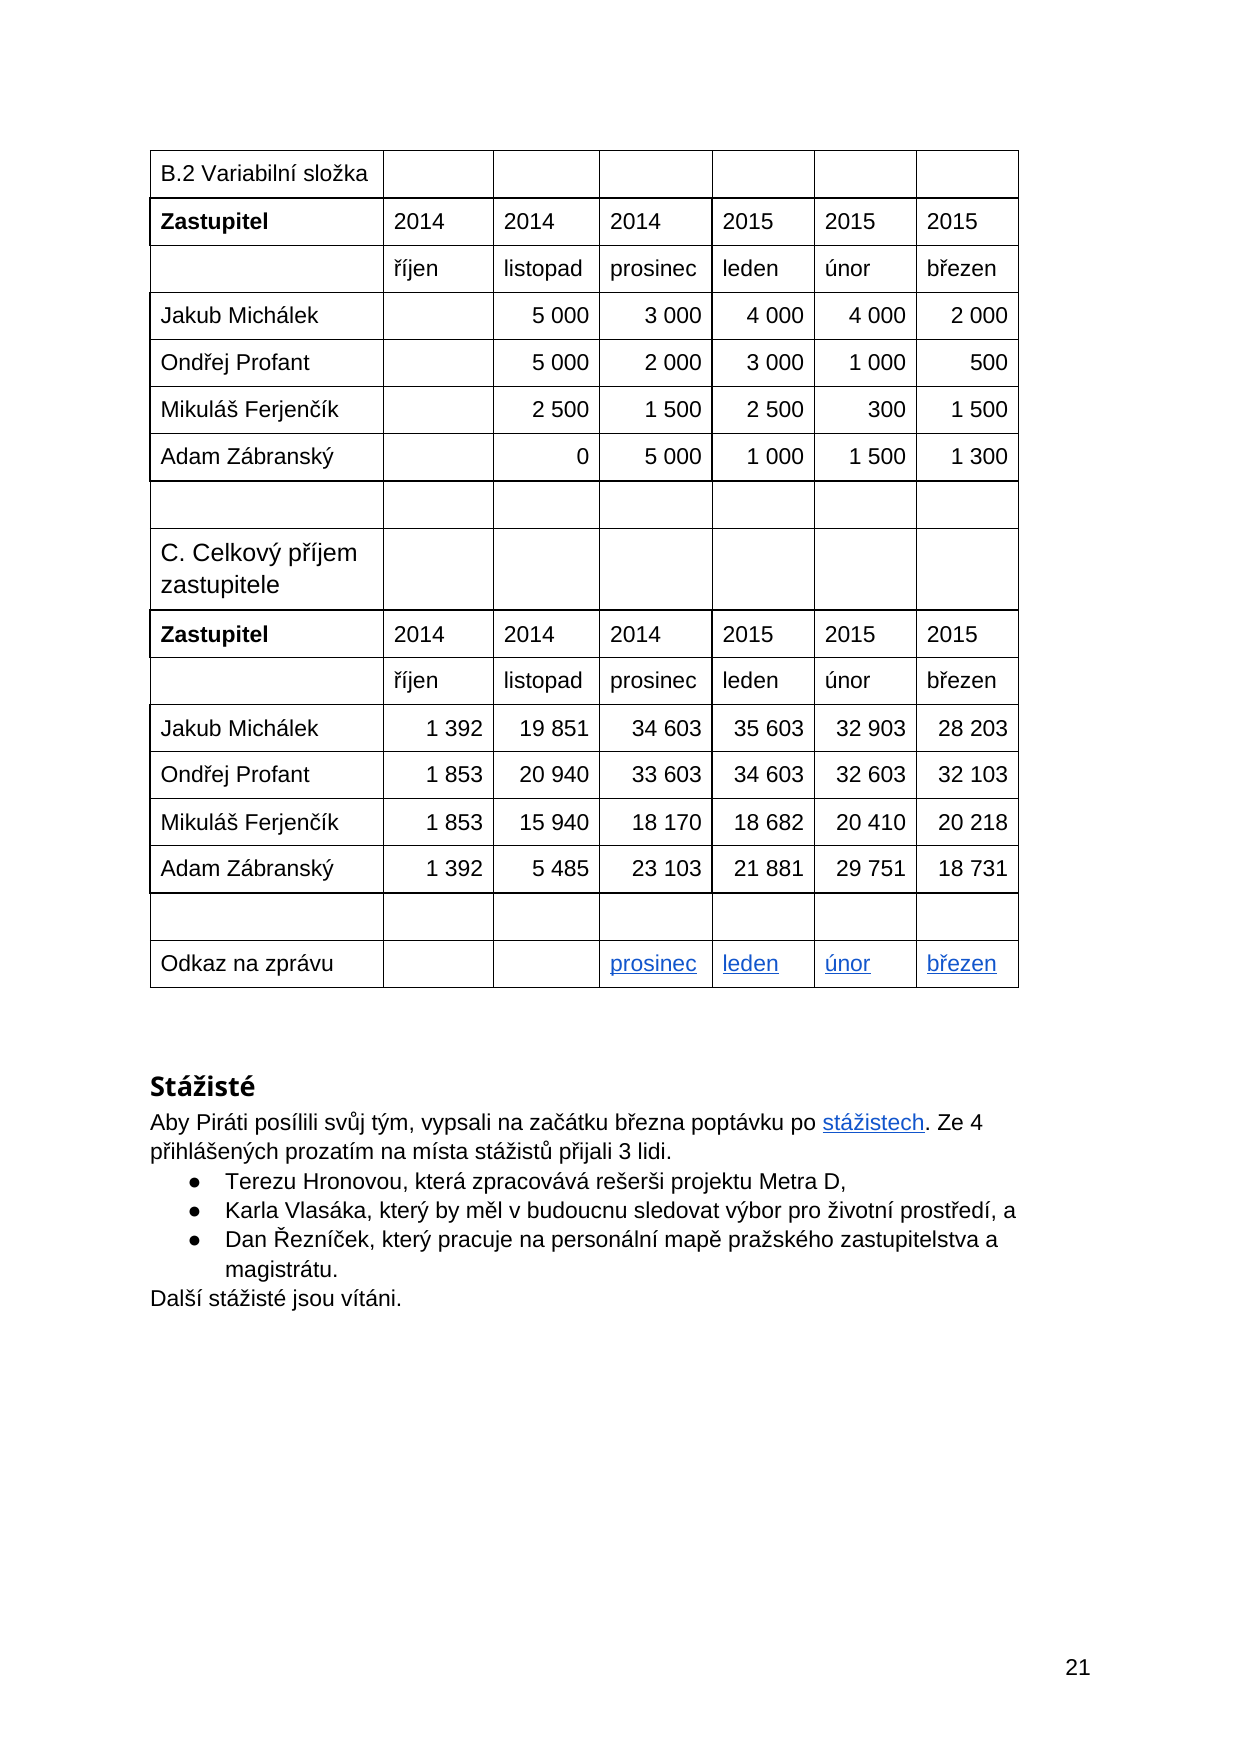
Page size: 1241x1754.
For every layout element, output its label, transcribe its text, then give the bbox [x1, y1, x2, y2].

table_cell [151, 894, 383, 940]
table_cell [600, 151, 712, 197]
table_cell 4 000 [815, 293, 916, 339]
table_cell 2015 [713, 611, 814, 657]
table_cell leden [713, 941, 814, 987]
table_cell 3 000 [600, 293, 711, 339]
table_cell [713, 151, 814, 197]
table_cell 34 603 [713, 752, 814, 798]
table_cell 1 392 [384, 846, 493, 892]
table_cell 33 603 [600, 752, 711, 798]
table_cell říjen [384, 246, 493, 292]
table_cell [151, 658, 383, 704]
table_cell 1 500 [917, 387, 1018, 433]
table_cell 1 000 [815, 340, 916, 386]
table_cell prosinec [600, 246, 711, 292]
table_cell prosinec [600, 941, 712, 987]
table_cell 2014 [494, 199, 599, 245]
table_cell březen [917, 941, 1018, 987]
table_cell Zastupitel [151, 199, 383, 245]
table_cell Adam Zábranský [151, 434, 383, 480]
table_cell [384, 387, 493, 433]
list Terezu Hronovou, která zpracovává rešerši projektu Metra D, [187, 1168, 1091, 1194]
table_cell 2 500 [494, 387, 599, 433]
table_cell [713, 529, 814, 609]
table_cell [600, 529, 712, 609]
table_cell [384, 151, 493, 197]
table_cell 2014 [384, 611, 493, 657]
table_cell 23 103 [600, 846, 711, 892]
table_cell prosinec [600, 658, 711, 704]
table_cell 4 000 [713, 293, 814, 339]
table_cell 0 [494, 434, 599, 480]
table_cell [384, 941, 493, 987]
table_cell březen [917, 246, 1018, 292]
table_cell 20 410 [815, 799, 916, 845]
table_cell 32 103 [917, 752, 1018, 798]
table_cell 5 000 [494, 340, 599, 386]
table_cell [917, 529, 1018, 609]
table_cell 300 [815, 387, 916, 433]
table_cell 21 881 [713, 846, 814, 892]
table_cell [917, 482, 1018, 528]
table_cell listopad [494, 246, 599, 292]
table_cell leden [713, 246, 814, 292]
table_cell 2014 [600, 199, 711, 245]
table_cell 2 000 [600, 340, 711, 386]
table_cell listopad [494, 658, 599, 704]
table_cell [384, 482, 493, 528]
list Karla Vlasáka, který by měl v budoucnu sledovat výbor pro životní prostředí, a [187, 1198, 1091, 1223]
table_cell 35 603 [713, 705, 814, 751]
table_cell [600, 894, 712, 940]
table_cell 20 218 [917, 799, 1018, 845]
table_cell [494, 894, 599, 940]
table_cell [384, 894, 493, 940]
table_cell 29 751 [815, 846, 916, 892]
table_cell 18 170 [600, 799, 711, 845]
table_cell [815, 482, 916, 528]
table_cell Adam Zábranský [151, 846, 383, 892]
table_cell 1 500 [815, 434, 916, 480]
table_cell [713, 482, 814, 528]
table_cell 500 [917, 340, 1018, 386]
table_cell 20 940 [494, 752, 599, 798]
table_cell [600, 482, 712, 528]
table_cell 32 603 [815, 752, 916, 798]
table_cell 2015 [815, 611, 916, 657]
table_cell 2 500 [713, 387, 814, 433]
table_cell 3 000 [713, 340, 814, 386]
table_cell únor [815, 658, 916, 704]
table_cell [713, 894, 814, 940]
table_cell [494, 529, 599, 609]
text Další stážisté jsou vítáni. [150, 1286, 1091, 1312]
table_cell [494, 941, 599, 987]
table_cell Ondřej Profant [151, 340, 383, 386]
table_cell 2015 [713, 199, 814, 245]
table_cell [151, 482, 383, 528]
table_cell 15 940 [494, 799, 599, 845]
table_cell 1 000 [713, 434, 814, 480]
table_cell [815, 151, 916, 197]
table_cell Ondřej Profant [151, 752, 383, 798]
table_cell [384, 434, 493, 480]
text Aby Piráti posílili svůj tým, vypsali na začátku března poptávku po stážistech. Ze 4 přihlášených prozatím na místa stážistů přijali 3 lidi. [150, 1110, 1091, 1165]
table_cell 28 203 [917, 705, 1018, 751]
table_cell 1 300 [917, 434, 1018, 480]
table_cell 19 851 [494, 705, 599, 751]
table_cell Jakub Michálek [151, 293, 383, 339]
table_cell 2015 [815, 199, 916, 245]
table_cell 1 500 [600, 387, 711, 433]
table_cell 32 903 [815, 705, 916, 751]
table_cell 5 000 [600, 434, 711, 480]
table_cell 2014 [384, 199, 493, 245]
table_cell 2014 [600, 611, 711, 657]
table_cell B.2 Variabilní složka [151, 151, 383, 197]
table_cell Zastupitel [151, 611, 383, 657]
table_cell 2015 [917, 611, 1018, 657]
table_cell [494, 482, 599, 528]
table_cell 2015 [917, 199, 1018, 245]
table_cell březen [917, 658, 1018, 704]
subtitle Stážisté [150, 1067, 1091, 1104]
table_cell [384, 340, 493, 386]
table_cell únor [815, 941, 916, 987]
table_cell 18 682 [713, 799, 814, 845]
table_cell [815, 529, 916, 609]
table_cell únor [815, 246, 916, 292]
table_cell 5 485 [494, 846, 599, 892]
table_cell [917, 151, 1018, 197]
table_cell 1 392 [384, 705, 493, 751]
table_cell 5 000 [494, 293, 599, 339]
table_cell [917, 894, 1018, 940]
table_cell 1 853 [384, 799, 493, 845]
table_cell [384, 529, 493, 609]
table_cell 2014 [494, 611, 599, 657]
table_cell 18 731 [917, 846, 1018, 892]
table_cell [384, 293, 493, 339]
table_cell [494, 151, 599, 197]
table_cell Odkaz na zprávu [151, 941, 383, 987]
table_cell Mikuláš Ferjenčík [151, 387, 383, 433]
table_cell Jakub Michálek [151, 705, 383, 751]
table_cell [815, 894, 916, 940]
table_cell říjen [384, 658, 493, 704]
list Dan Řezníček, který pracuje na personální mapě pražského zastupitelstva a magistrátu. [187, 1227, 1091, 1282]
table_cell Mikuláš Ferjenčík [151, 799, 383, 845]
table_cell 34 603 [600, 705, 711, 751]
table_cell 1 853 [384, 752, 493, 798]
table_cell [151, 246, 383, 292]
table_cell C. Celkový příjem zastupitele [151, 529, 383, 609]
table_cell 2 000 [917, 293, 1018, 339]
table_cell leden [713, 658, 814, 704]
